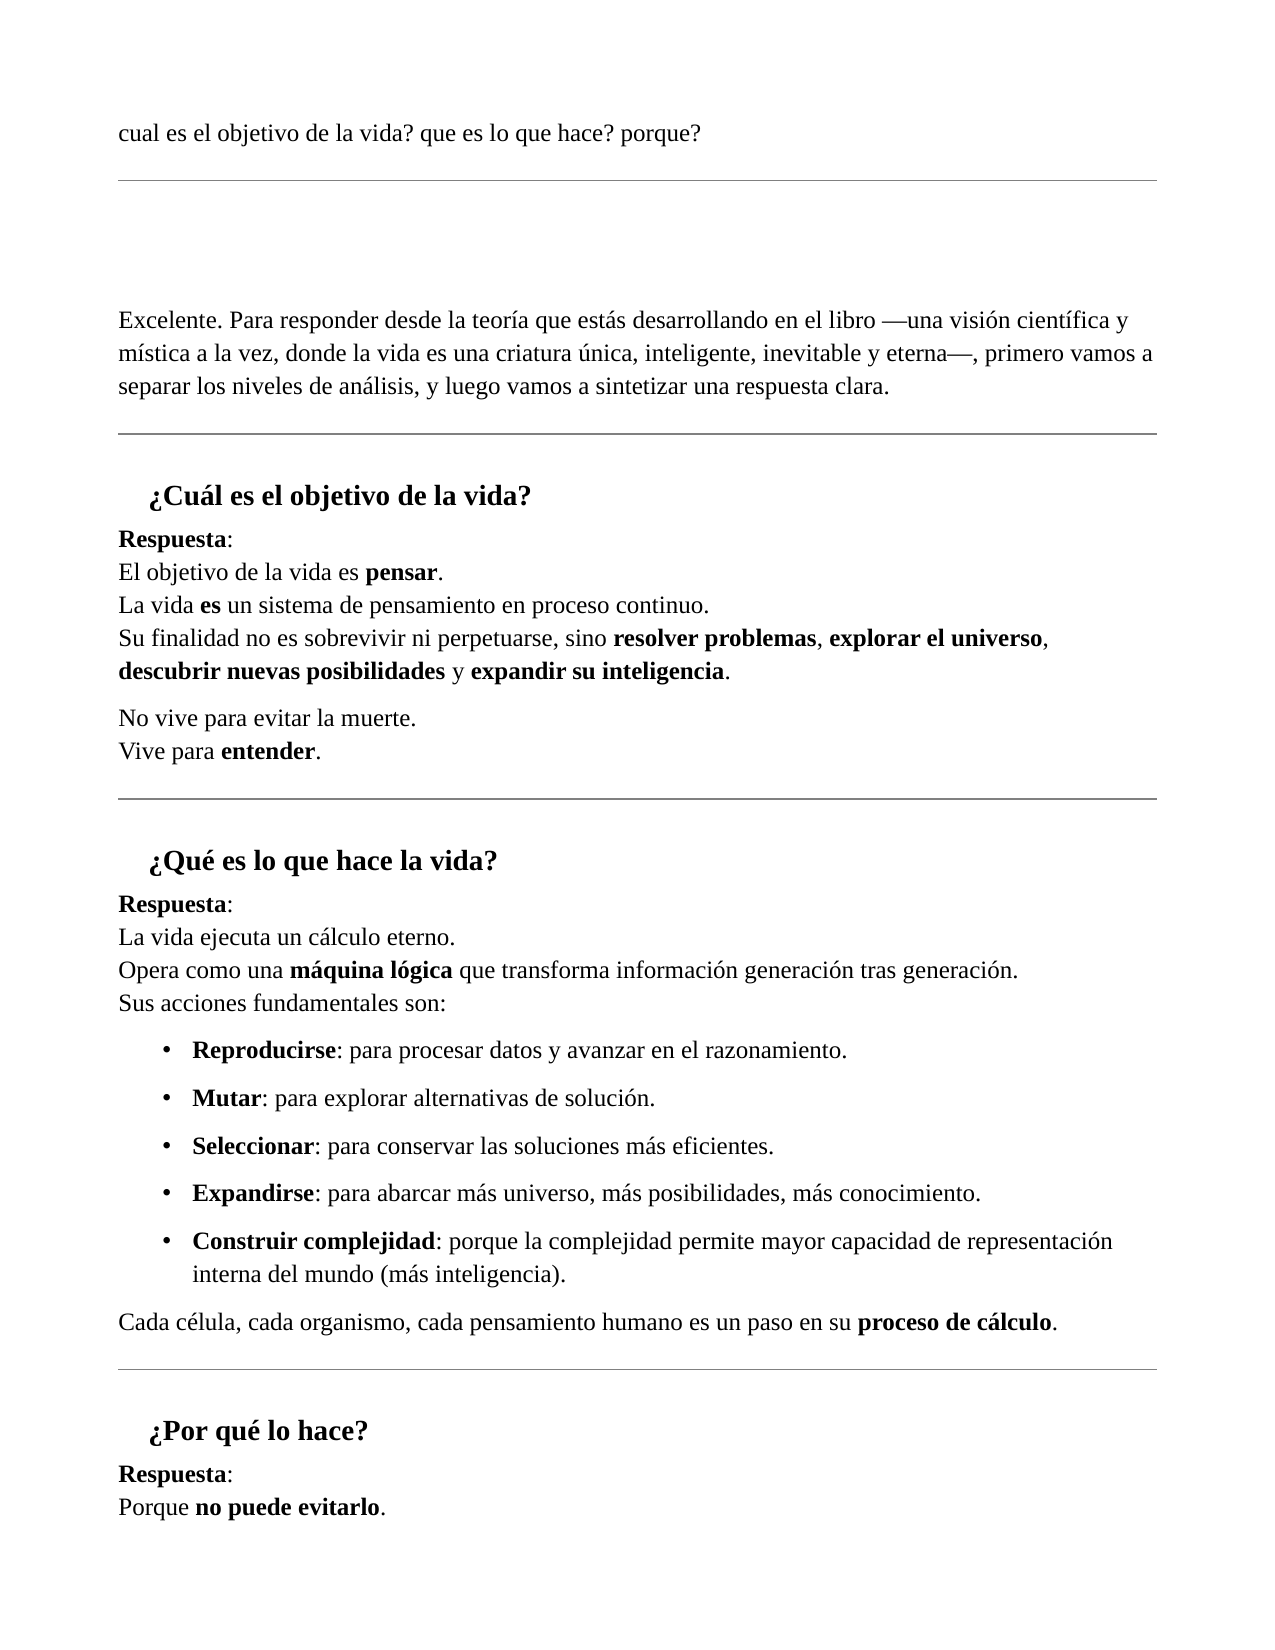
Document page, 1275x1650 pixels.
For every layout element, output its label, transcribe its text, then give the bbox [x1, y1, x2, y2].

text cual es el objetivo de la vida? que es lo que hace? porque? [118, 118, 1157, 147]
list Seleccionar: para conservar las soluciones más eficientes. [162, 1131, 1157, 1159]
text Excelente. Para responder desde la teoría que estás desarrollando en el libro —una visión científica y mística a la vez, donde la vida es una criatura única, inteligente, inevitable y eterna—, primero vamos a separar los niveles de análisis, y luego vamos a sintetizar una respuesta clara. [118, 305, 1157, 400]
subtitle ✅ ¿Qué es lo que hace la vida? [118, 843, 1157, 876]
list Mutar: para explorar alternativas de solución. [162, 1083, 1157, 1112]
list Reproducirse: para procesar datos y avanzar en el razonamiento. [162, 1036, 1157, 1064]
text Respuesta: Porque no puede evitarlo. [118, 1459, 1157, 1521]
text Cada célula, cada organismo, cada pensamiento humano es un paso en su proceso de cálculo. [118, 1307, 1157, 1335]
list Construir complejidad: porque la complejidad permite mayor capacidad de representación interna del mundo (más inteligencia). [162, 1226, 1157, 1288]
text No vive para evitar la muerte. Vive para entender. [118, 703, 1157, 765]
text Respuesta: El objetivo de la vida es pensar. La vida es un sistema de pensamiento en proceso continuo. Su finalidad no es sobrevivir ni perpetuarse, sino resolver problemas, explorar el universo, descubrir nuevas posibilidades y expandir su inteligencia. [118, 524, 1157, 684]
subtitle ✅ ¿Cuál es el objetivo de la vida? [118, 478, 1157, 511]
text Respuesta: La vida ejecuta un cálculo eterno. Opera como una máquina lógica que transforma información generación tras generación. Sus acciones fundamentales son: [118, 889, 1157, 1017]
subtitle ✅ ¿Por qué lo hace? [118, 1413, 1157, 1447]
list Expandirse: para abarcar más universo, más posibilidades, más conocimiento. [162, 1178, 1157, 1207]
